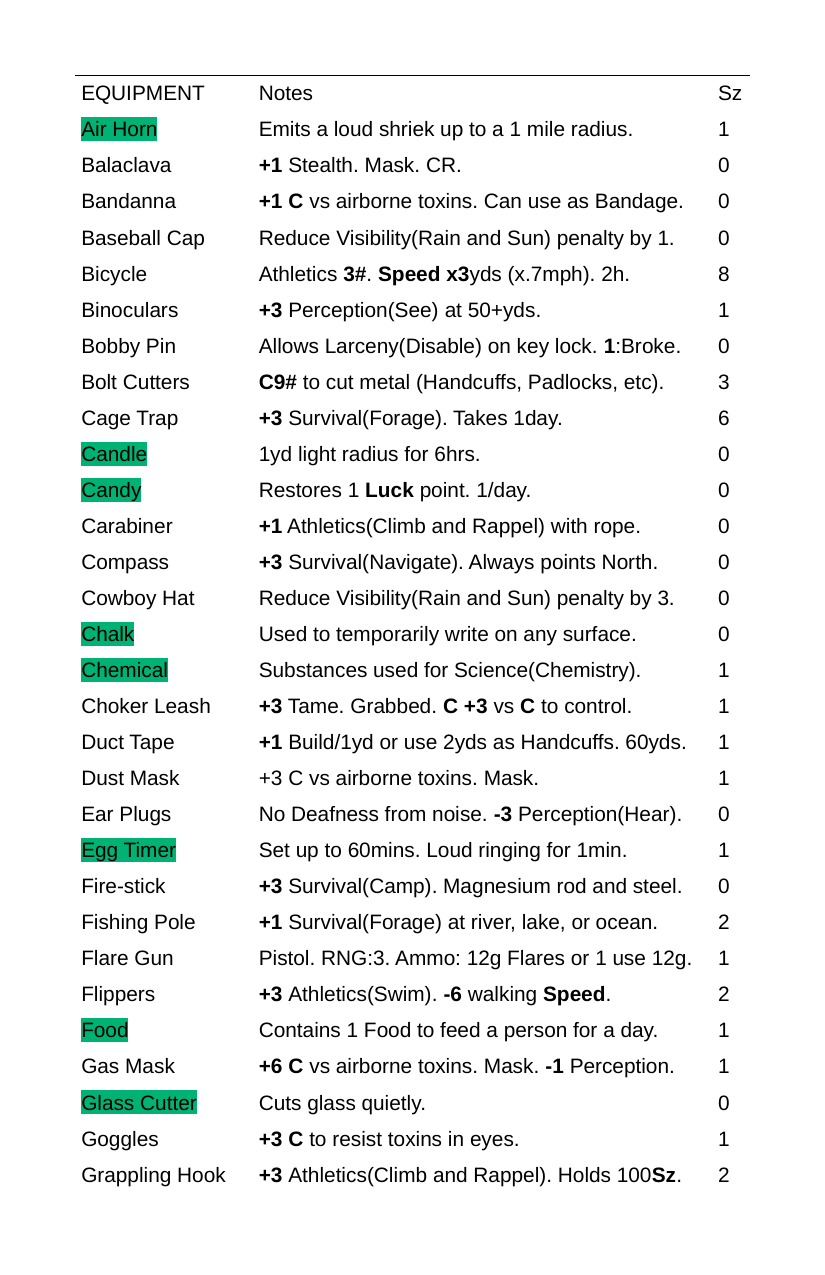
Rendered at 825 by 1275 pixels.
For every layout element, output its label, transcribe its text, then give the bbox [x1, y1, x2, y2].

table_cell +3 C vs airborne toxins. Mask. [253, 760, 712, 796]
table_cell 2 [712, 976, 750, 1012]
table_cell +3 Athletics(Climb and Rappel). Holds 100Sz. [253, 1156, 712, 1192]
table_cell Reduce Visibility(Rain and Sun) penalty by 1. [253, 219, 712, 255]
table_cell Cuts glass quietly. [253, 1084, 712, 1120]
table_cell Substances used for Science(Chemistry). [253, 652, 712, 688]
table_cell Fishing Pole [75, 904, 252, 940]
table_cell Air Horn [75, 111, 252, 147]
table_cell Used to temporarily write on any surface. [253, 616, 712, 652]
table_cell Bandanna [75, 183, 252, 219]
table_cell +1 Survival(Forage) at river, lake, or ocean. [253, 904, 712, 940]
table_cell Food [75, 1012, 252, 1048]
table_cell 0 [712, 147, 750, 183]
table_cell 1 [712, 760, 750, 796]
table_cell 8 [712, 255, 750, 291]
table_header EQUIPMENT [75, 76, 252, 111]
table_cell 2 [712, 1156, 750, 1192]
table_cell Binoculars [75, 291, 252, 327]
table_cell Cowboy Hat [75, 580, 252, 616]
table_cell Fire-stick [75, 868, 252, 904]
table_cell 0 [712, 580, 750, 616]
table_cell Allows Larceny(Disable) on key lock. 1:Broke. [253, 327, 712, 363]
table_cell 1 [712, 111, 750, 147]
table_cell 0 [712, 183, 750, 219]
table_cell Emits a loud shriek up to a 1 mile radius. [253, 111, 712, 147]
table_cell 0 [712, 472, 750, 508]
table_cell 0 [712, 796, 750, 832]
table_cell Baseball Cap [75, 219, 252, 255]
table_cell +1 Build/1yd or use 2yds as Handcuffs. 60yds. [253, 724, 712, 760]
table_cell 1 [712, 832, 750, 868]
table_cell Choker Leash [75, 688, 252, 724]
table_cell 2 [712, 904, 750, 940]
table_cell +3 Athletics(Swim). -6 walking Speed. [253, 976, 712, 1012]
table_cell Chalk [75, 616, 252, 652]
table_cell Athletics 3#. Speed x3yds (x.7mph). 2h. [253, 255, 712, 291]
table_cell Goggles [75, 1120, 252, 1156]
table_cell +3 C to resist toxins in eyes. [253, 1120, 712, 1156]
table_header Sz [712, 76, 750, 111]
table_cell Gas Mask [75, 1048, 252, 1084]
table_cell Duct Tape [75, 724, 252, 760]
table_cell Ear Plugs [75, 796, 252, 832]
table_cell 0 [712, 616, 750, 652]
table_cell 0 [712, 868, 750, 904]
table_cell +3 Perception(See) at 50+yds. [253, 291, 712, 327]
table_cell 0 [712, 436, 750, 472]
table_cell 0 [712, 327, 750, 363]
table_cell Bicycle [75, 255, 252, 291]
table_cell 6 [712, 400, 750, 436]
table_cell 1 [712, 652, 750, 688]
table_cell 1 [712, 688, 750, 724]
table_cell 1 [712, 724, 750, 760]
table_cell Restores 1 Luck point. 1/day. [253, 472, 712, 508]
table_cell C9# to cut metal (Handcuffs, Padlocks, etc). [253, 364, 712, 399]
table_cell Grappling Hook [75, 1156, 252, 1192]
table_cell Glass Cutter [75, 1084, 252, 1120]
table_cell +1 Stealth. Mask. CR. [253, 147, 712, 183]
table_cell +3 Survival(Forage). Takes 1day. [253, 400, 712, 436]
table_header Notes [253, 76, 712, 111]
table_cell Contains 1 Food to feed a person for a day. [253, 1012, 712, 1048]
table_cell 1 [712, 1012, 750, 1048]
table_cell Flippers [75, 976, 252, 1012]
table_cell 0 [712, 544, 750, 580]
table_cell Reduce Visibility(Rain and Sun) penalty by 3. [253, 580, 712, 616]
table_cell Pistol. RNG:3. Ammo: 12g Flares or 1 use 12g. [253, 940, 712, 976]
table_cell 1 [712, 1048, 750, 1084]
table_cell 3 [712, 364, 750, 399]
table_cell +1 Athletics(Climb and Rappel) with rope. [253, 508, 712, 544]
table_cell +3 Survival(Navigate). Always points North. [253, 544, 712, 580]
table_cell Candy [75, 472, 252, 508]
table_cell Chemical [75, 652, 252, 688]
table_cell +3 Survival(Camp). Magnesium rod and steel. [253, 868, 712, 904]
table_cell 0 [712, 1084, 750, 1120]
table_cell Set up to 60mins. Loud ringing for 1min. [253, 832, 712, 868]
table_cell Flare Gun [75, 940, 252, 976]
table_cell 1 [712, 291, 750, 327]
table_cell Compass [75, 544, 252, 580]
table_cell Candle [75, 436, 252, 472]
table_cell Cage Trap [75, 400, 252, 436]
table_cell 0 [712, 508, 750, 544]
table_cell 1yd light radius for 6hrs. [253, 436, 712, 472]
table_cell 1 [712, 1120, 750, 1156]
table_cell No Deafness from noise. -3 Perception(Hear). [253, 796, 712, 832]
table_cell 1 [712, 940, 750, 976]
table_cell +3 Tame. Grabbed. C +3 vs C to control. [253, 688, 712, 724]
table_cell 0 [712, 219, 750, 255]
table_cell +1 C vs airborne toxins. Can use as Bandage. [253, 183, 712, 219]
table_cell Bolt Cutters [75, 364, 252, 399]
table_cell Balaclava [75, 147, 252, 183]
table_cell Bobby Pin [75, 327, 252, 363]
table_cell Dust Mask [75, 760, 252, 796]
table_cell Carabiner [75, 508, 252, 544]
table_cell +6 C vs airborne toxins. Mask. -1 Perception. [253, 1048, 712, 1084]
table_cell Egg Timer [75, 832, 252, 868]
